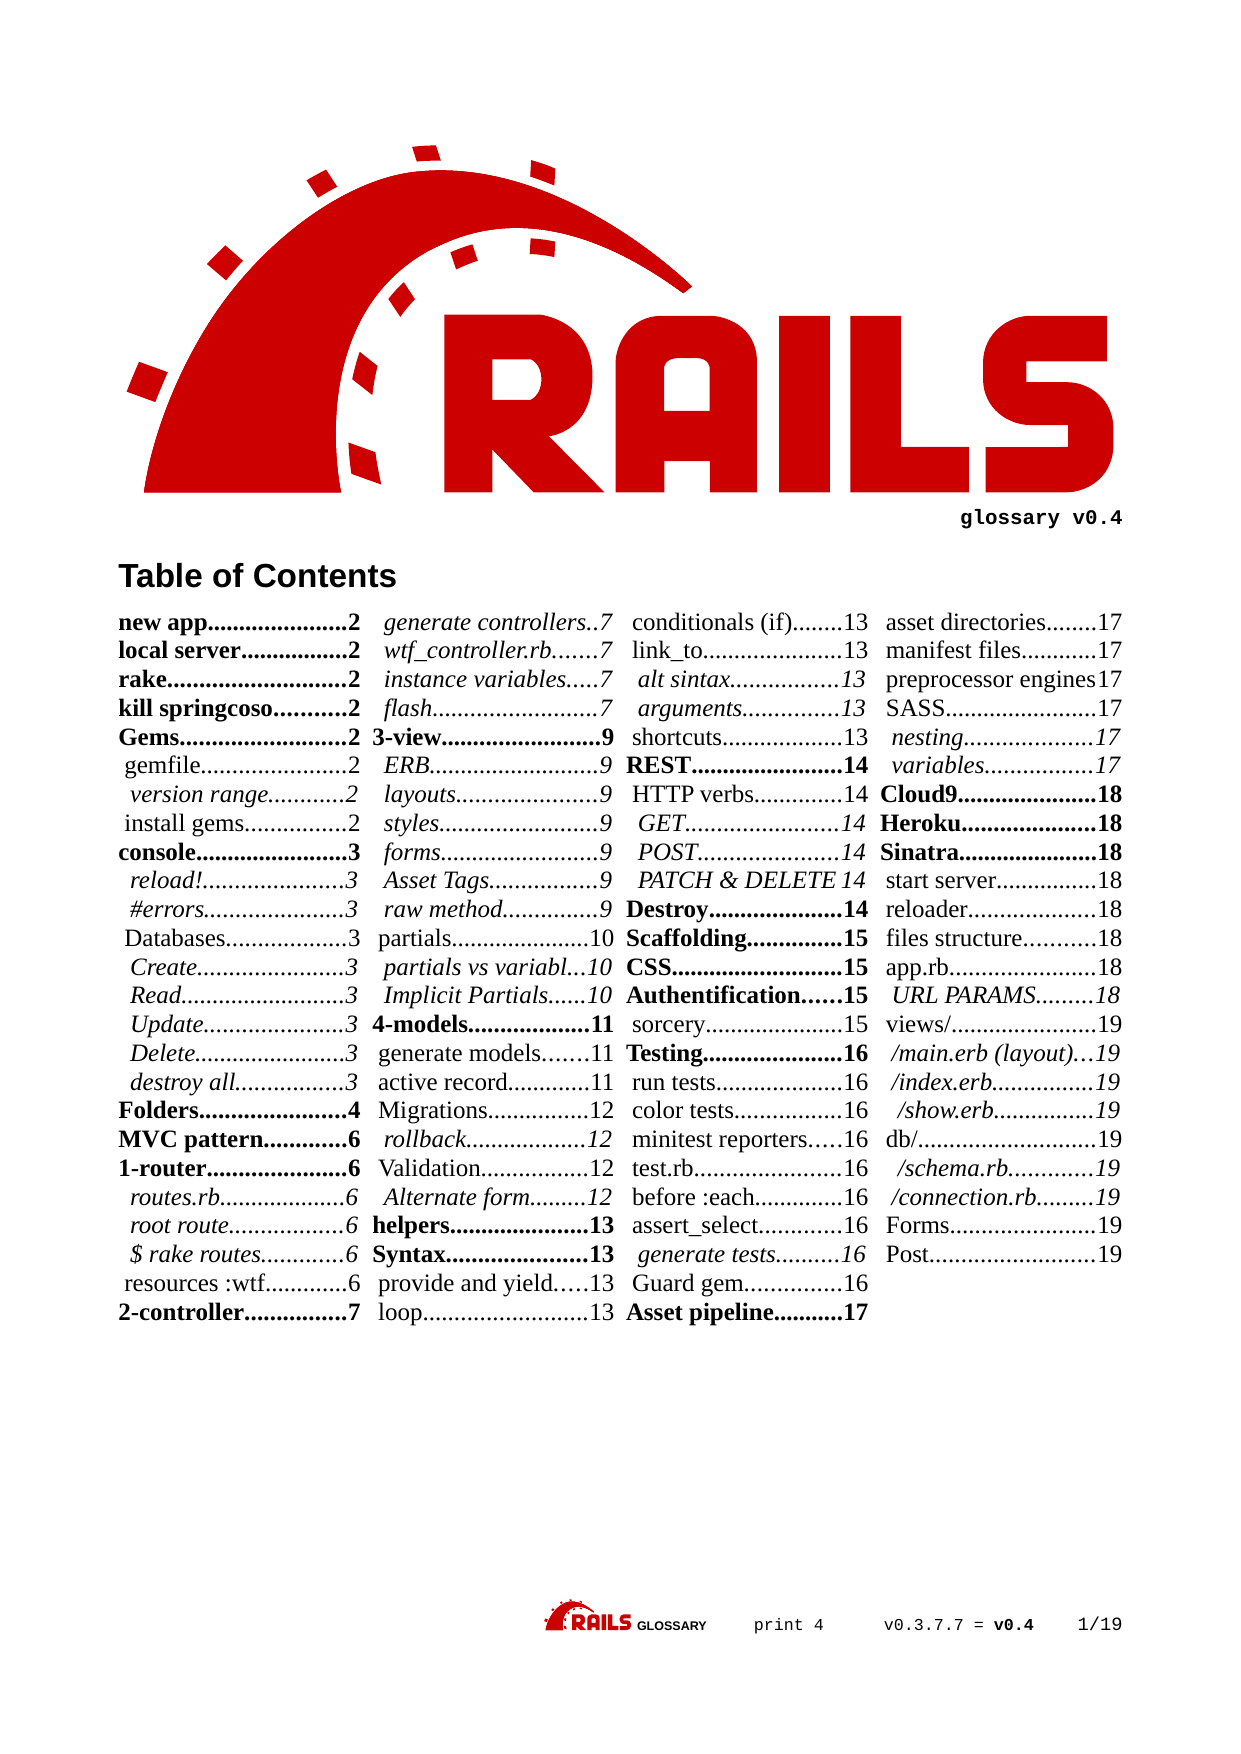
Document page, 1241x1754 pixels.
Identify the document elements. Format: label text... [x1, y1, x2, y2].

text Cloud9 18 [880, 779, 1122, 808]
text helpers 13 [372, 1210, 614, 1239]
text 3-view 9 [372, 722, 614, 750]
text GET 14 [638, 808, 868, 837]
text kill springcoso 2 [118, 693, 360, 722]
text Post 19 [886, 1239, 1122, 1268]
text layouts 9 [384, 779, 614, 808]
text Scaffolding 15 [626, 923, 868, 952]
text Folders 4 [118, 1095, 360, 1124]
text install gems 2 [124, 808, 360, 837]
text REST 14 [626, 750, 868, 779]
text nesting 17 [891, 722, 1122, 750]
text start server 18 [886, 865, 1122, 894]
text 2-controller 7 [118, 1297, 360, 1325]
text Testing 16 [626, 1038, 868, 1067]
text run tests 16 [632, 1067, 868, 1095]
text /show.erb 19 [891, 1095, 1122, 1124]
text Forms 19 [886, 1210, 1122, 1239]
text Create 3 [130, 952, 360, 980]
text 1-router 6 [118, 1153, 360, 1182]
text asset directories 17 [886, 607, 1122, 635]
text Destroy 14 [626, 894, 868, 923]
text Alternate form 12 [384, 1182, 614, 1210]
text PATCH & DELETE 14 [638, 865, 868, 894]
subtitle Table of Contents [118, 556, 1122, 594]
text instance variables 7 [384, 664, 614, 693]
text assert_select 16 [632, 1210, 868, 1239]
text POST 14 [638, 837, 868, 865]
text Delete 3 [130, 1038, 360, 1067]
text new app 2 [118, 607, 360, 635]
text raw method 9 [384, 894, 614, 923]
text conditionals (if) 13 [632, 607, 868, 635]
text console 3 [118, 837, 360, 865]
text generate controllers 7 [384, 607, 614, 635]
text before :each 16 [632, 1182, 868, 1210]
text MVC pattern 6 [118, 1124, 360, 1153]
text Asset pipeline 17 [626, 1297, 868, 1325]
text alt sintax 13 [638, 664, 868, 693]
text /index.erb 19 [891, 1067, 1122, 1095]
text URL PARAMS 18 [891, 980, 1122, 1009]
text Databases 3 [124, 923, 360, 952]
text $ rake routes 6 [130, 1239, 360, 1268]
text /main.erb (layout) 19 [891, 1038, 1122, 1067]
text 4-models 11 [372, 1009, 614, 1038]
text Read 3 [130, 980, 360, 1009]
text destroy all 3 [130, 1067, 360, 1095]
text CSS 15 [626, 952, 868, 980]
text generate tests 16 [638, 1239, 868, 1268]
text shortcuts 13 [632, 722, 868, 750]
text #errors 3 [130, 894, 360, 923]
text test.rb 16 [632, 1153, 868, 1182]
text SASS 17 [886, 693, 1122, 722]
text wtf_controller.rb 7 [384, 635, 614, 664]
text preprocessor engines 17 [886, 664, 1122, 693]
text loop 13 [378, 1297, 614, 1325]
text Implicit Partials 10 [384, 980, 614, 1009]
text routes.rb 6 [130, 1182, 360, 1210]
text arguments 13 [638, 693, 868, 722]
text local server 2 [118, 635, 360, 664]
text active record 11 [378, 1067, 614, 1095]
text root route 6 [130, 1210, 360, 1239]
text Guard gem 16 [632, 1268, 868, 1297]
text rollback 12 [384, 1124, 614, 1153]
text color tests 16 [632, 1095, 868, 1124]
text ERB 9 [384, 750, 614, 779]
text glossary v0.4 [118, 507, 1122, 531]
text forms 9 [384, 837, 614, 865]
text /schema.rb 19 [891, 1153, 1122, 1182]
text Sinatra 18 [880, 837, 1122, 865]
text provide and yield 13 [378, 1268, 614, 1297]
text gemfile 2 [124, 750, 360, 779]
text app.rb 18 [886, 952, 1122, 980]
text reloader 18 [886, 894, 1122, 923]
text Migrations 12 [378, 1095, 614, 1124]
text Heroku 18 [880, 808, 1122, 837]
text HTTP verbs 14 [632, 779, 868, 808]
text version range 2 [130, 779, 360, 808]
text generate models 11 [378, 1038, 614, 1067]
text Validation 12 [378, 1153, 614, 1182]
text /connection.rb 19 [891, 1182, 1122, 1210]
text partials 10 [378, 923, 614, 952]
text link_to 13 [632, 635, 868, 664]
text minitest reporters 16 [632, 1124, 868, 1153]
text Asset Tags 9 [384, 865, 614, 894]
text reload! 3 [130, 865, 360, 894]
text Syntax 13 [372, 1239, 614, 1268]
text Update 3 [130, 1009, 360, 1038]
text files structure 18 [886, 923, 1122, 952]
text sorcery 15 [632, 1009, 868, 1038]
text db/ 19 [886, 1124, 1122, 1153]
text styles 9 [384, 808, 614, 837]
text partials vs variabl 10 [384, 952, 614, 980]
text flash 7 [384, 693, 614, 722]
text Authentification 15 [626, 980, 868, 1009]
text rake 2 [118, 664, 360, 693]
text manifest files 17 [886, 635, 1122, 664]
text Gems 2 [118, 722, 360, 750]
text resources :wtf 6 [124, 1268, 360, 1297]
text variables 17 [891, 750, 1122, 779]
text views/ 19 [886, 1009, 1122, 1038]
